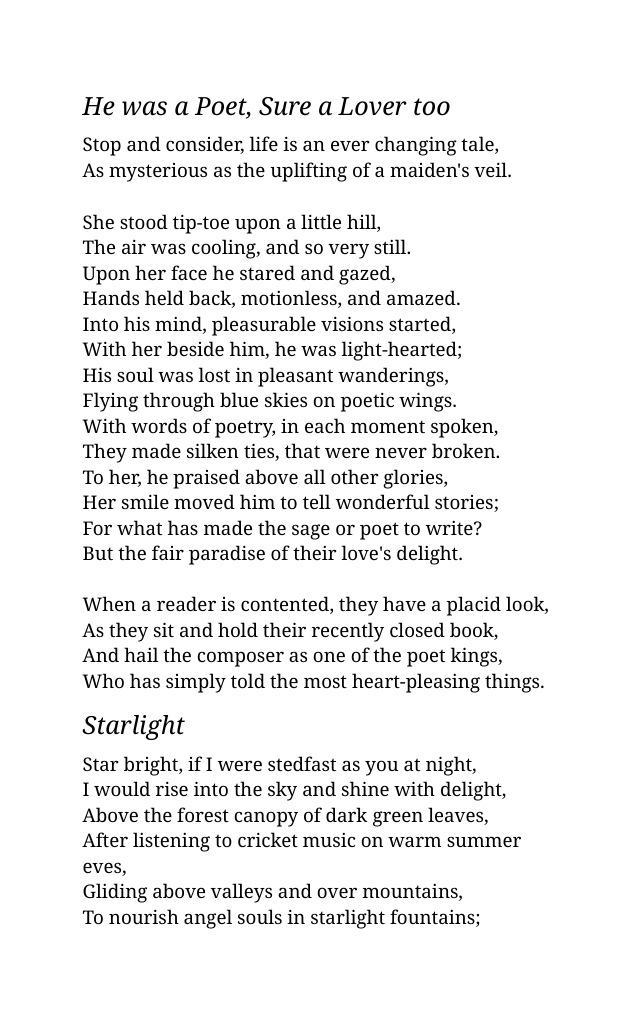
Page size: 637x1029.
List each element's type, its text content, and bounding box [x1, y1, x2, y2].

text Star bright, if I were stedfast as you at night, [82, 751, 568, 776]
text When a reader is contented, they have a placid look, [82, 592, 568, 617]
text As mysterious as the uplifting of a maiden's veil. [82, 157, 568, 183]
text After listening to cricket music on warm summer eves, [82, 827, 568, 878]
text With words of poetry, in each moment spoken, [82, 413, 568, 439]
text But the fair paradise of their love's delight. [82, 541, 568, 566]
text Into his mind, pleasurable visions started, [82, 311, 568, 337]
subtitle He was a Poet, Sure a Lover too [82, 88, 568, 123]
text Who has simply told the most heart-pleasing things. [82, 668, 568, 694]
subtitle Starlight [82, 708, 568, 742]
text His soul was lost in pleasant wanderings, [82, 362, 568, 388]
text Hands held back, motionless, and amazed. [82, 286, 568, 311]
text I would rise into the sky and shine with delight, [82, 776, 568, 802]
text Her smile moved him to tell wonderful stories; [82, 490, 568, 515]
text Gliding above valleys and over mountains, [82, 878, 568, 904]
text As they sit and hold their recently closed book, [82, 617, 568, 643]
text Stop and consider, life is an ever changing tale, [82, 132, 568, 157]
text To nourish angel souls in starlight fountains; [82, 904, 568, 929]
text Flying through blue skies on poetic wings. [82, 388, 568, 413]
text For what has made the sage or poet to write? [82, 515, 568, 541]
text The air was cooling, and so very still. [82, 234, 568, 260]
text And hail the composer as one of the poet kings, [82, 643, 568, 668]
text To her, he praised above all other glories, [82, 464, 568, 490]
text With her beside him, he was light-hearted; [82, 337, 568, 362]
text Above the forest canopy of dark green leaves, [82, 802, 568, 827]
text Upon her face he stared and gazed, [82, 260, 568, 286]
text She stood tip-toe upon a little hill, [82, 209, 568, 234]
text They made silken ties, that were never broken. [82, 439, 568, 464]
